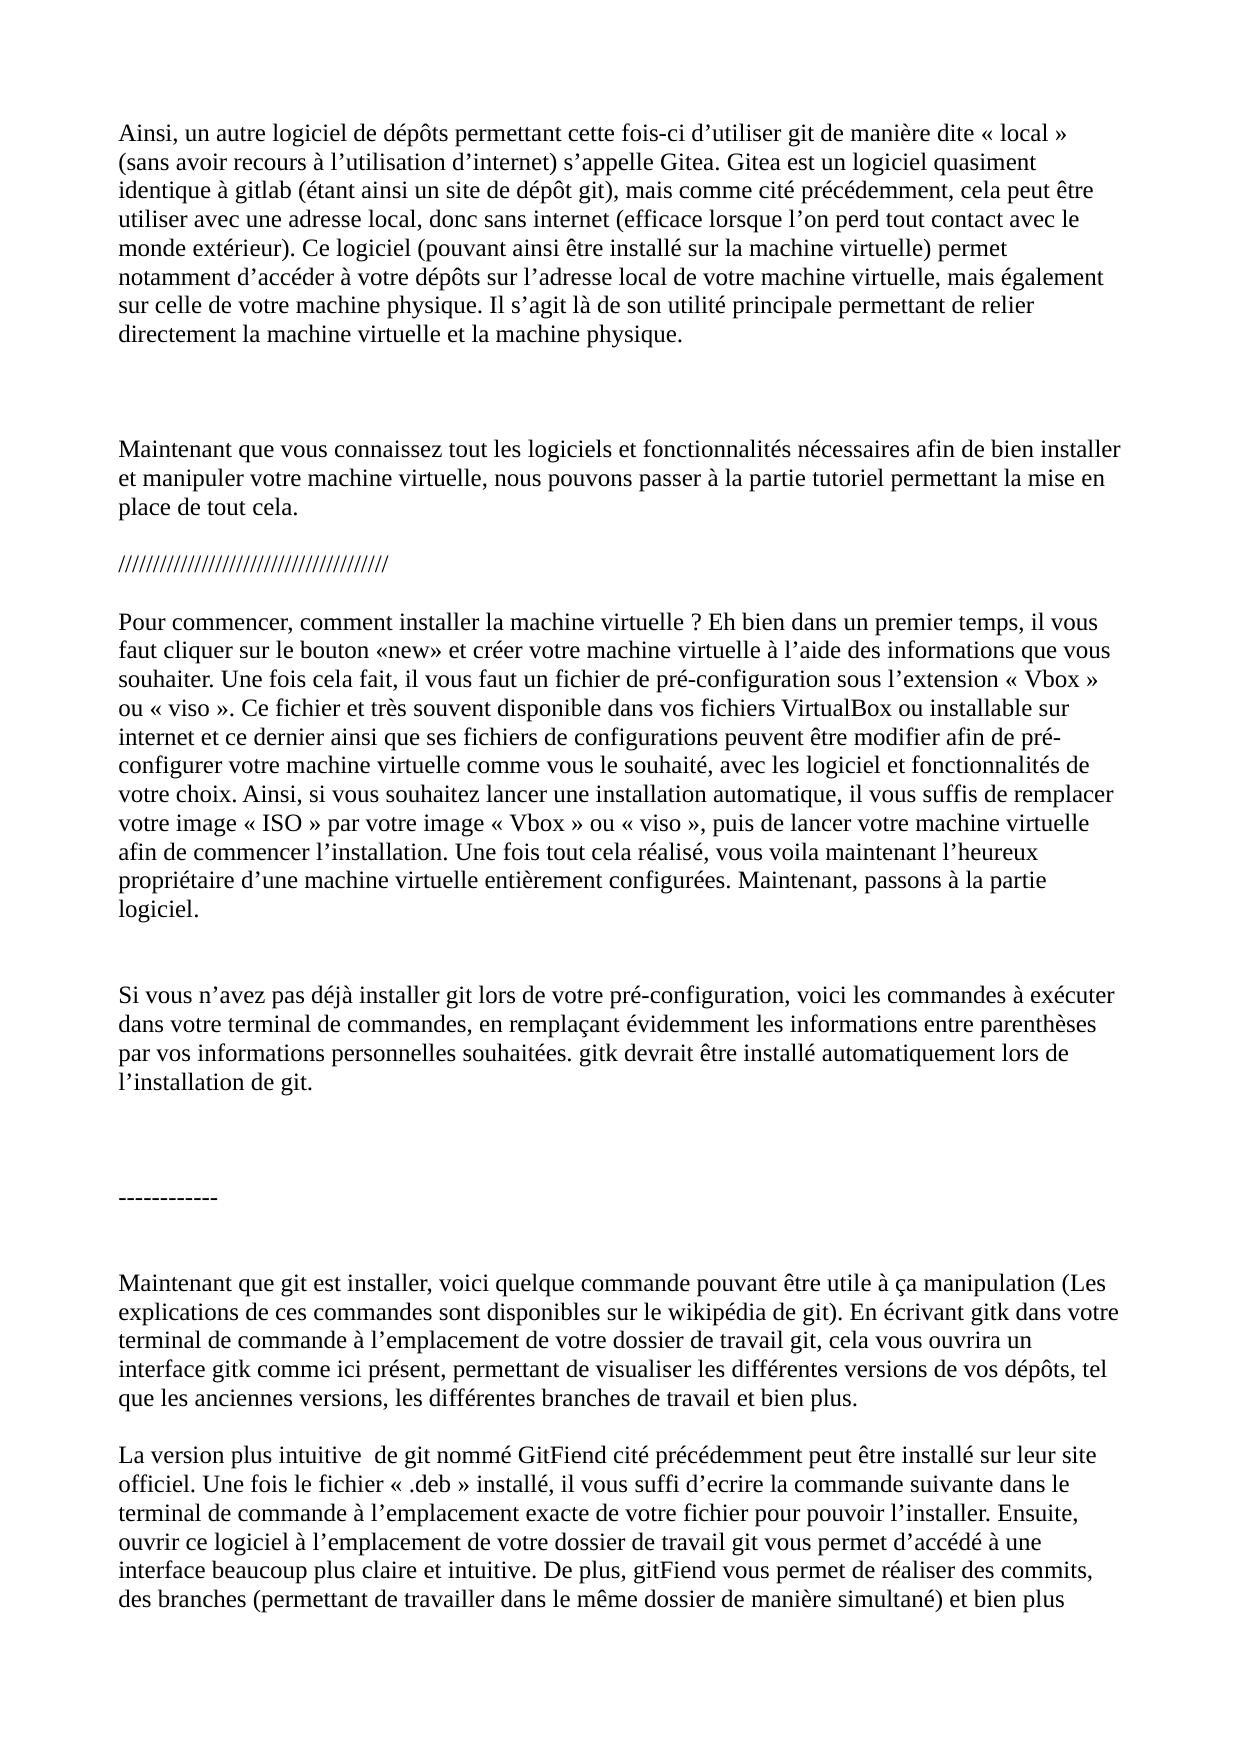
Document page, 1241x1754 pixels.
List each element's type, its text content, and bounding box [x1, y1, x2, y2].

text Maintenant que vous connaissez tout les logiciels et fonctionnalités nécessaires afin de bien installer et manipuler votre machine virtuelle, nous pouvons passer à la partie tutoriel permettant la mise en place de tout cela. [118, 434, 1122, 521]
text La version plus intuitive de git nommé GitFiend cité précédemment peut être installé sur leur site officiel. Une fois le fichier « .deb » installé, il vous suffi d’ecrire la commande suivante dans le terminal de commande à l’emplacement exacte de votre fichier pour pouvoir l’installer. Ensuite, ouvrir ce logiciel à l’emplacement de votre dossier de travail git vous permet d’accédé à une interface beaucoup plus claire et intuitive. De plus, gitFiend vous permet de réaliser des commits, des branches (permettant de travailler dans le même dossier de manière simultané) et bien plus [118, 1441, 1122, 1613]
text Ainsi, un autre logiciel de dépôts permettant cette fois-ci d’utiliser git de manière dite « local » (sans avoir recours à l’utilisation d’internet) s’appelle Gitea. Gitea est un logiciel quasiment identique à gitlab (étant ainsi un site de dépôt git), mais comme cité précédemment, cela peut être utiliser avec une adresse local, donc sans internet (efficace lorsque l’on perd tout contact avec le monde extérieur). Ce logiciel (pouvant ainsi être installé sur la machine virtuelle) permet notamment d’accéder à votre dépôts sur l’adresse local de votre machine virtuelle, mais également sur celle de votre machine physique. Il s’agit là de son utilité principale permettant de relier directement la machine virtuelle et la machine physique. [118, 118, 1122, 348]
text /////////////////////////////////////// [118, 549, 1122, 578]
text Maintenant que git est installer, voici quelque commande pouvant être utile à ça manipulation (Les explications de ces commandes sont disponibles sur le wikipédia de git). En écrivant gitk dans votre terminal de commande à l’emplacement de votre dossier de travail git, cela vous ouvrira un interface gitk comme ici présent, permettant de visualiser les différentes versions de vos dépôts, tel que les anciennes versions, les différentes branches de travail et bien plus. [118, 1268, 1122, 1412]
text ------------ [118, 1182, 1122, 1211]
text Si vous n’avez pas déjà installer git lors de votre pré-configuration, voici les commandes à exécuter dans votre terminal de commandes, en remplaçant évidemment les informations entre parenthèses par vos informations personnelles souhaitées. gitk devrait être installé automatiquement lors de l’installation de git. [118, 981, 1122, 1096]
text Pour commencer, comment installer la machine virtuelle ? Eh bien dans un premier temps, il vous faut cliquer sur le bouton «new» et créer votre machine virtuelle à l’aide des informations que vous souhaiter. Une fois cela fait, il vous faut un fichier de pré-configuration sous l’extension « Vbox » ou « viso ». Ce fichier et très souvent disponible dans vos fichiers VirtualBox ou installable sur internet et ce dernier ainsi que ses fichiers de configurations peuvent être modifier afin de pré-configurer votre machine virtuelle comme vous le souhaité, avec les logiciel et fonctionnalités de votre choix. Ainsi, si vous souhaitez lancer une installation automatique, il vous suffis de remplacer votre image « ISO » par votre image « Vbox » ou « viso », puis de lancer votre machine virtuelle afin de commencer l’installation. Une fois tout cela réalisé, vous voila maintenant l’heureux propriétaire d’une machine virtuelle entièrement configurées. Maintenant, passons à la partie logiciel. [118, 607, 1122, 923]
